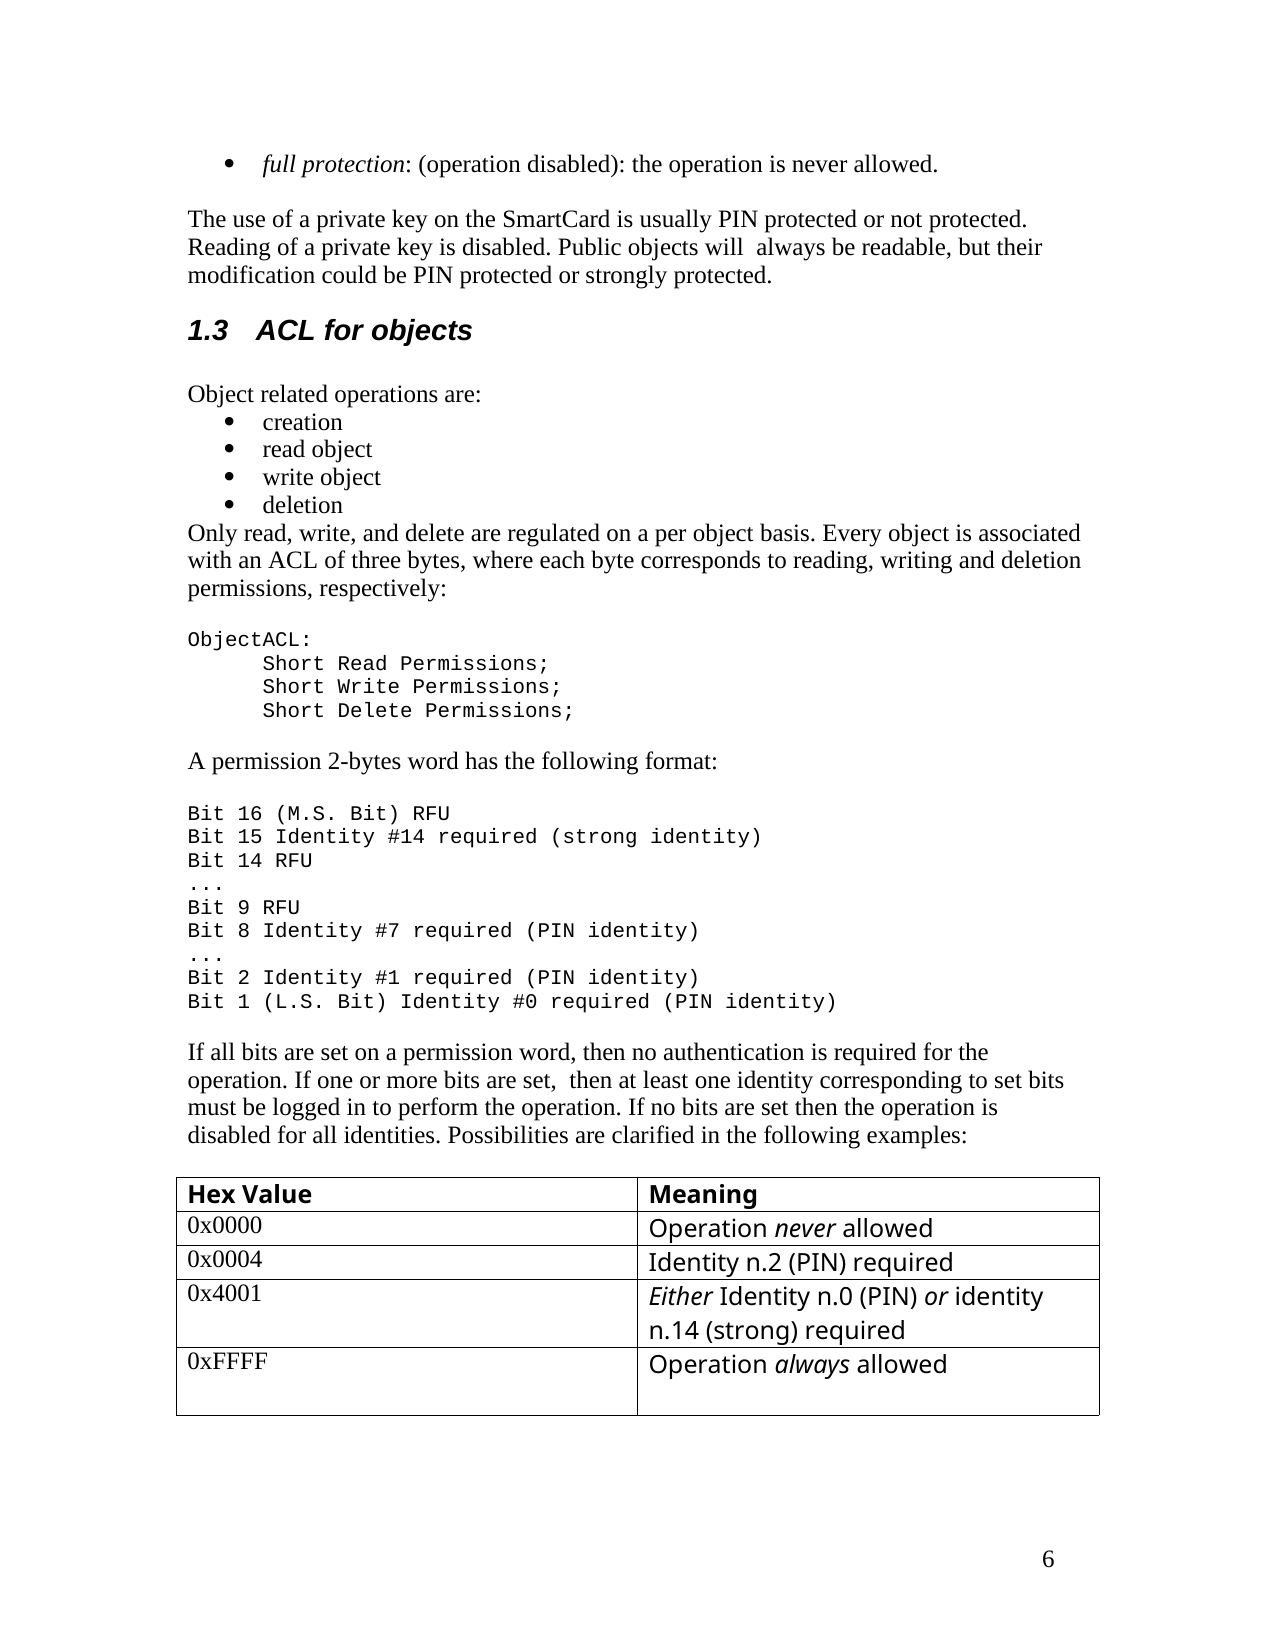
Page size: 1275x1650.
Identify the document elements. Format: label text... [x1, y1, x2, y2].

table_header Hex Value [177, 1178, 637, 1211]
table_cell Either Identity n.0 (PIN) or identity n.14 (strong) required [638, 1280, 1099, 1347]
table_cell Identity n.2 (PIN) required [638, 1246, 1099, 1279]
list read object [225, 436, 1087, 463]
text Only read, write, and delete are regulated on a per object basis. Every object is associated with an ACL of three bytes, where each byte corresponds to reading, writing and deletion permissions, respectively: [187, 519, 1087, 602]
subtitle ACL for objects [187, 313, 1087, 346]
table_cell Operation always allowed [638, 1348, 1099, 1415]
text Short Read Permissions; [262, 653, 1087, 677]
list write object [225, 463, 1087, 491]
text Bit 15 Identity #14 required (strong identity) [187, 826, 1087, 850]
table_cell 0x0004 [177, 1246, 637, 1279]
table_header Meaning [638, 1178, 1099, 1211]
list creation [225, 408, 1087, 436]
text Short Write Permissions; [262, 677, 1087, 700]
table_cell 0x4001 [177, 1280, 637, 1347]
table_cell 0x0000 [177, 1212, 637, 1245]
text The use of a private key on the SmartCard is usually PIN protected or not protected. Reading of a private key is disabled. Public objects will always be readable, but their modification could be PIN protected or strongly protected. [187, 205, 1087, 288]
text Object related operations are: [187, 380, 1087, 408]
text Bit 14 RFU [187, 850, 1087, 873]
text ... [187, 873, 1087, 897]
table_cell Operation never allowed [638, 1212, 1099, 1245]
text Bit 16 (M.S. Bit) RFU [187, 803, 1087, 826]
text If all bits are set on a permission word, then no authentication is required for the operation. If one or more bits are set, then at least one identity corresponding to set bits must be logged in to perform the operation. If no bits are set then the operation is disabled for all identities. Possibilities are clarified in the following examples: [187, 1038, 1087, 1149]
list full protection: (operation disabled): the operation is never allowed. [225, 150, 1087, 178]
text Short Delete Permissions; [262, 700, 1087, 724]
text Bit 8 Identity #7 required (PIN identity) [187, 920, 1087, 944]
text Bit 9 RFU [187, 897, 1087, 920]
list deletion [225, 491, 1087, 519]
text A permission 2-bytes word has the following format: [187, 747, 1087, 775]
text ... [187, 944, 1087, 967]
text ObjectACL: [187, 629, 1087, 653]
text Bit 2 Identity #1 required (PIN identity) [187, 967, 1087, 991]
text Bit 1 (L.S. Bit) Identity #0 required (PIN identity) [187, 991, 1087, 1014]
table_cell 0xFFFF [177, 1348, 637, 1415]
